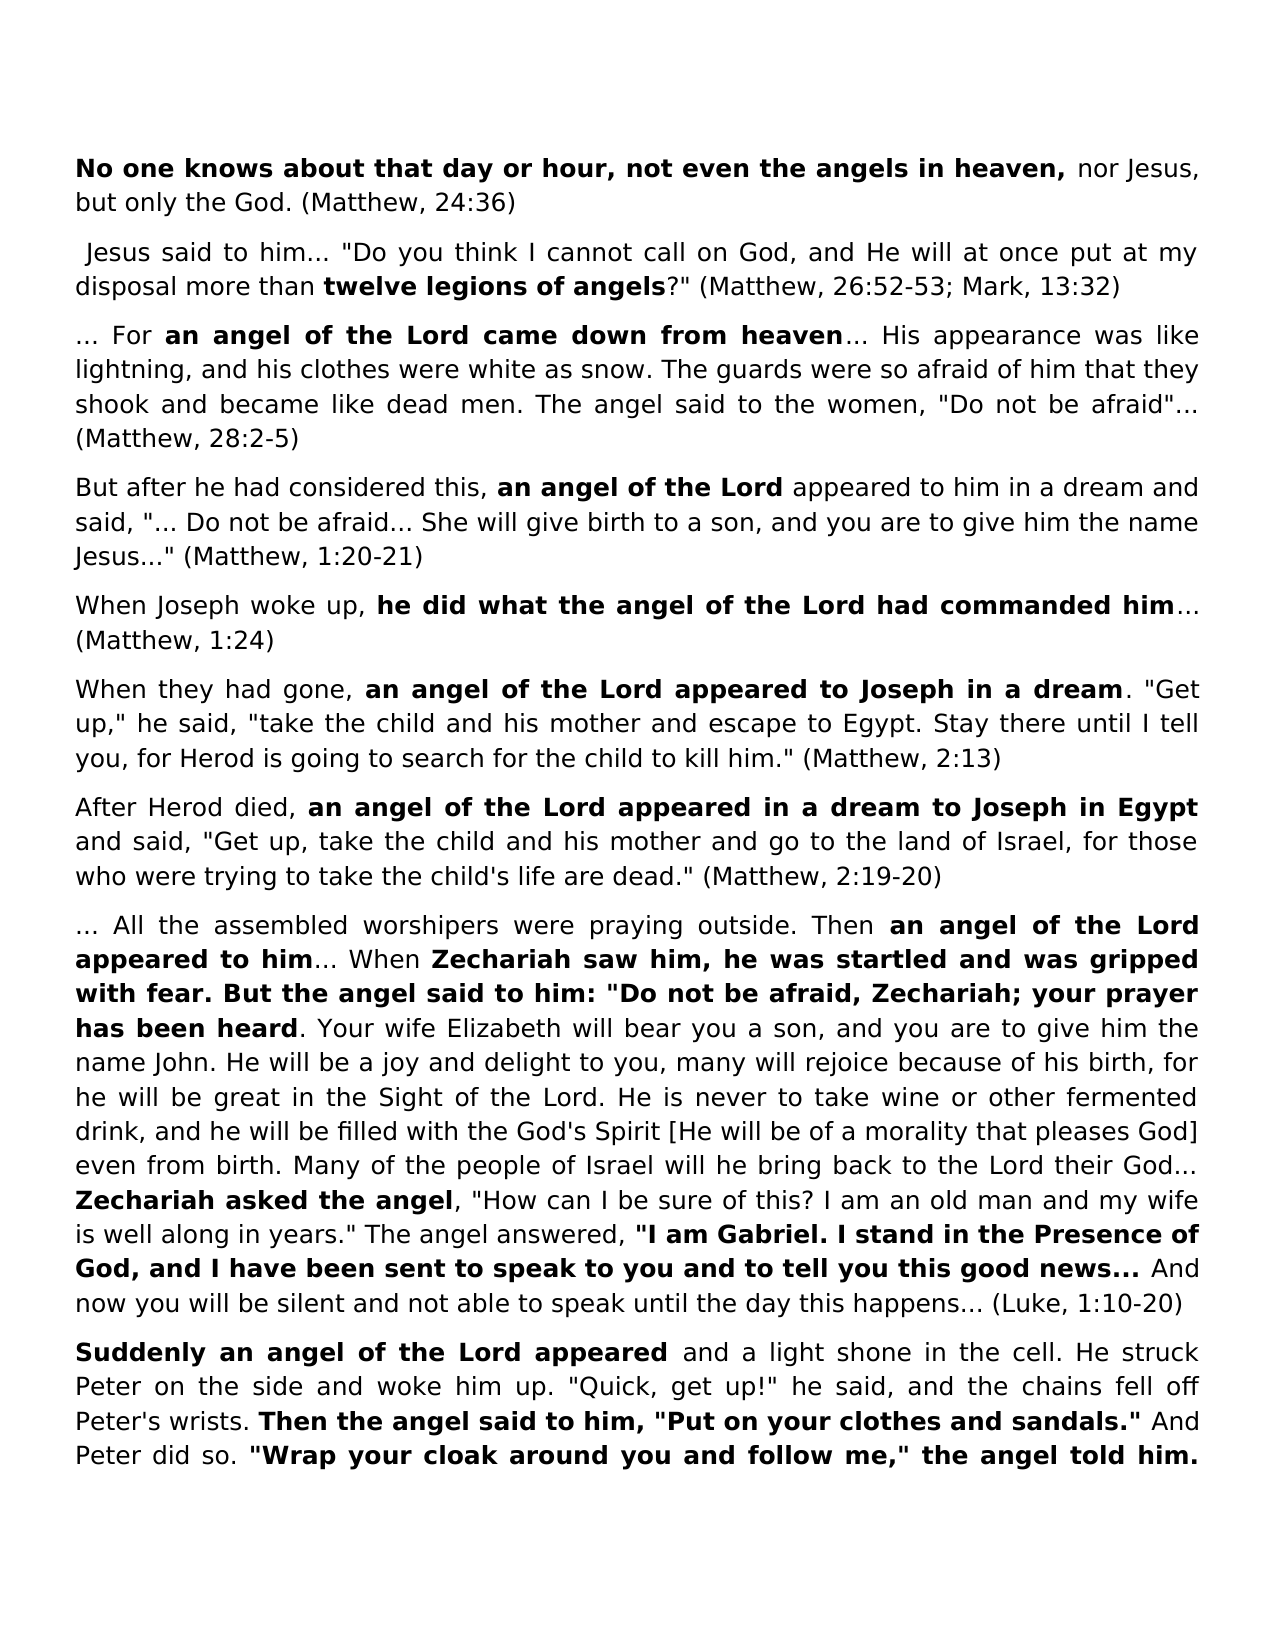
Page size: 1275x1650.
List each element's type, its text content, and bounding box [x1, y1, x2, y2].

text ... For an angel of the Lord came down from heaven... His appearance was like lightning, and his clothes were white as snow. The guards were so afraid of him that they shook and became like dead men. The angel said to the women, "Do not be afraid"... (Matthew, 28:2-5) [75, 317, 1200, 454]
text No one knows about that day or hour, not even the angels in heaven, nor Jesus, but only the God. (Matthew, 24:36) [75, 150, 1200, 219]
text ... All the assembled worshipers were praying outside. Then an angel of the Lord appeared to him... When Zechariah saw him, he was startled and was gripped with fear. But the angel said to him: "Do not be afraid, Zechariah; your prayer has been heard. Your wife Elizabeth will bear you a son, and you are to give him the name John. He will be a joy and delight to you, many will rejoice because of his birth, for he will be great in the Sight of the Lord. He is never to take wine or other fermented drink, and he will be filled with the God's Spirit [He will be of a morality that pleases God] even from birth. Many of the people of Israel will he bring back to the Lord their God... Zechariah asked the angel, "How can I be sure of this? I am an old man and my wife is well along in years." The angel answered, "I am Gabriel. I stand in the Presence of God, and I have been sent to speak to you and to tell you this good news... And now you will be silent and not able to speak until the day this happens... (Luke, 1:10-20) [75, 907, 1200, 1319]
text After Herod died, an angel of the Lord appeared in a dream to Joseph in Egypt and said, "Get up, take the child and his mother and go to the land of Israel, for those who were trying to take the child's life are dead." (Matthew, 2:19-20) [75, 789, 1200, 892]
text When they had gone, an angel of the Lord appeared to Joseph in a dream. "Get up," he said, "take the child and his mother and escape to Egypt. Stay there until I tell you, for Herod is going to search for the child to kill him." (Matthew, 2:13) [75, 671, 1200, 774]
text Suddenly an angel of the Lord appeared and a light shone in the cell. He struck Peter on the side and woke him up. "Quick, get up!" he said, and the chains fell off Peter's wrists. Then the angel said to him, "Put on your clothes and sandals." And Peter did so. "Wrap your cloak around you and follow me," the angel told him. [75, 1334, 1200, 1471]
text Jesus said to him... "Do you think I cannot call on God, and He will at once put at my disposal more than twelve legions of angels?" (Matthew, 26:52-53; Mark, 13:32) [75, 233, 1200, 302]
text But after he had considered this, an angel of the Lord appeared to him in a dream and said, "... Do not be afraid... She will give birth to a son, and you are to give him the name Jesus..." (Matthew, 1:20-21) [75, 469, 1200, 572]
text When Joseph woke up, he did what the angel of the Lord had commanded him... (Matthew, 1:24) [75, 587, 1200, 656]
